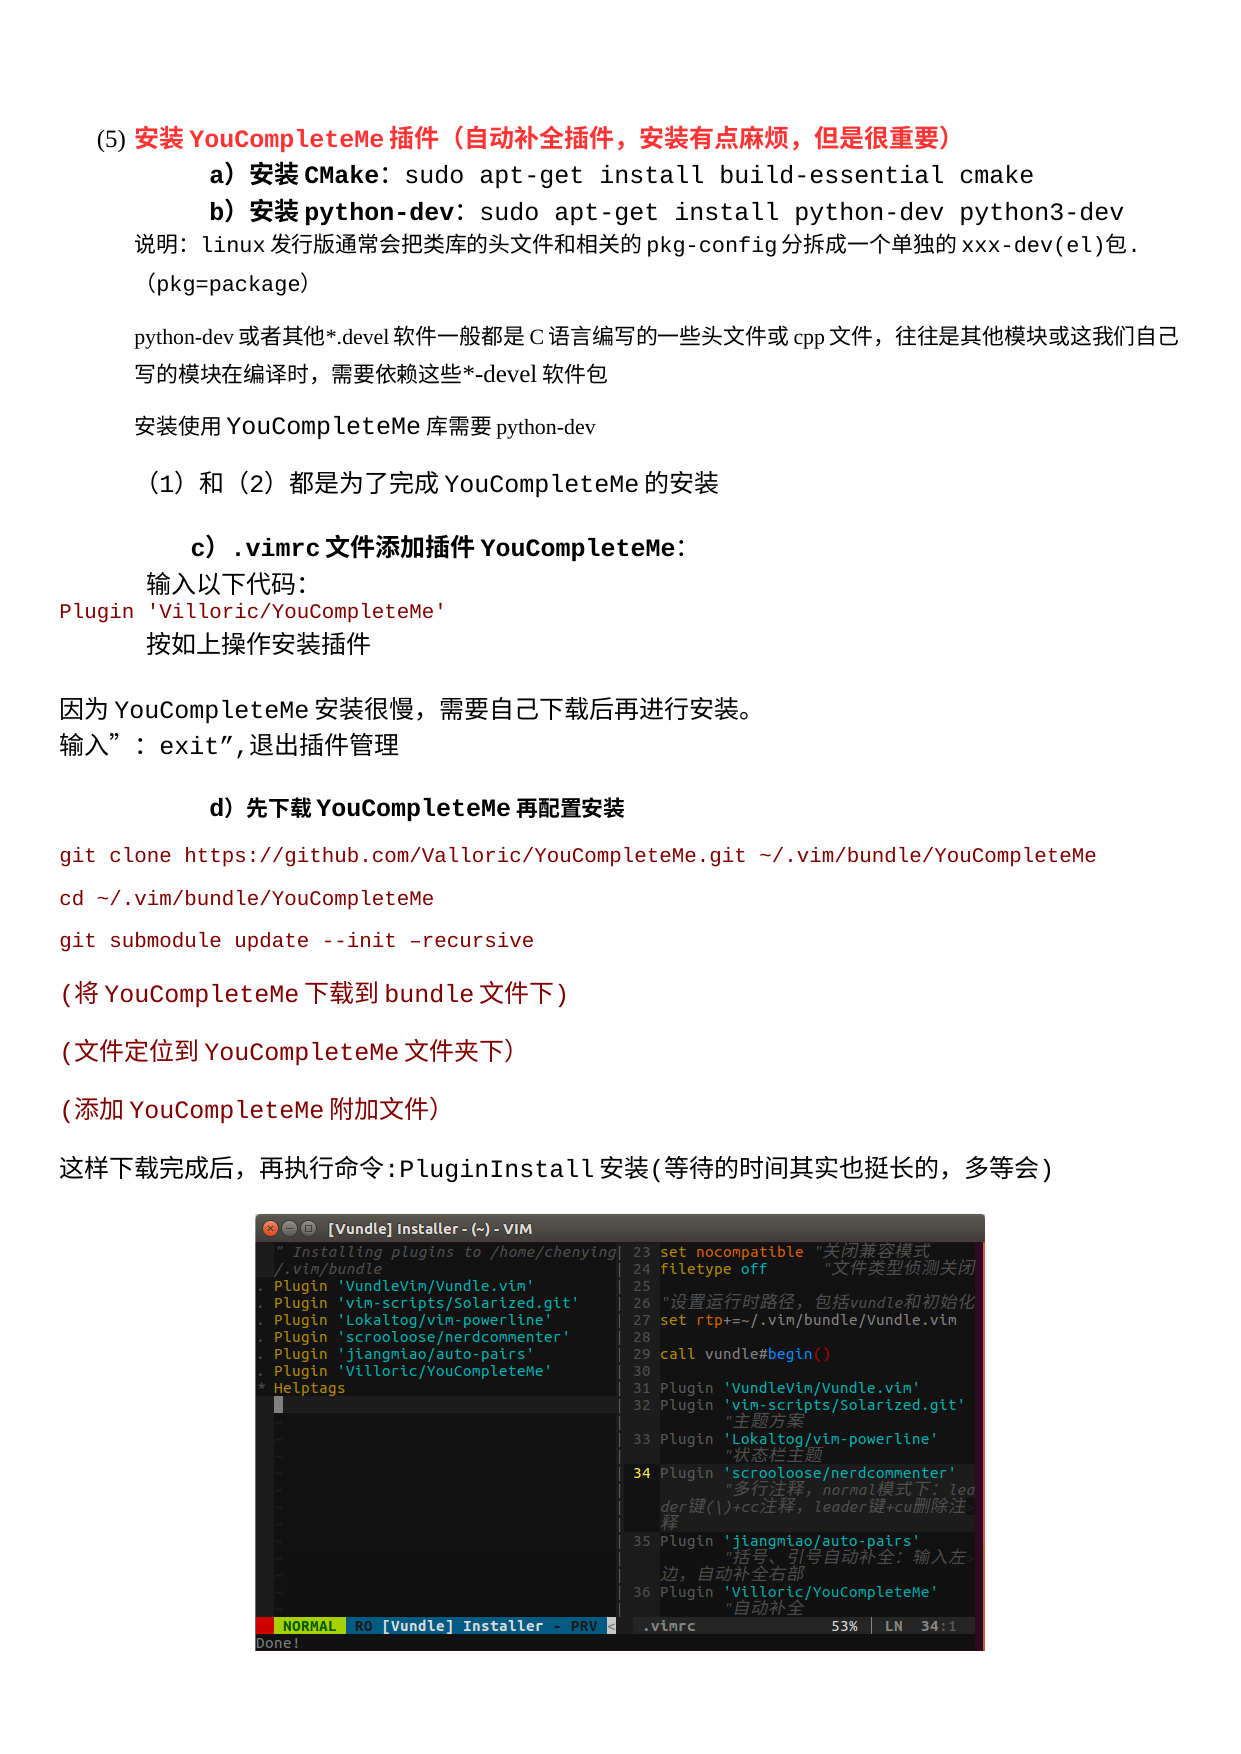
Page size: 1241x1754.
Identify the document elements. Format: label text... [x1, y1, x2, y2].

text git clone https://github.com/Valloric/YouCompleteMe.git ~/.vim/bundle/YouCompleteMe [59, 844, 1181, 868]
list 说明：linux发行版通常会把类库的头文件和相关的pkg-config分拆成一个单独的xxx-dev(el)包. （pkg=package） [97, 227, 1181, 298]
text git submodule update --init –recursive [59, 930, 1181, 954]
text c）.vimrc文件添加插件YouCompleteMe： [59, 528, 1181, 564]
text cd ~/.vim/bundle/YouCompleteMe [59, 887, 1181, 911]
list （1）和（2）都是为了完成YouCompleteMe的安装 [97, 463, 1181, 499]
list 安装使用YouCompleteMe库需要python-dev [97, 409, 1181, 442]
text (文件定位到YouCompleteMe文件夹下） [59, 1032, 1181, 1068]
list d）先下载YouCompleteMe再配置安装 [172, 791, 1181, 823]
list python-dev或者其他*.devel软件一般都是C语言编写的一些头文件或cpp文件，往往是其他模块或这我们自己写的模块在编译时，需要依赖这些*-devel软件包 [97, 319, 1181, 388]
text (将YouCompleteMe下载到bundle文件下) [59, 973, 1181, 1010]
text 输入”：exit”,退出插件管理 [59, 726, 1181, 762]
text Plugin 'Villoric/YouCompleteMe' [59, 601, 1181, 624]
list 安装YouCompleteMe插件（自动补全插件，安装有点麻烦，但是很重要） [97, 118, 1181, 154]
text 因为YouCompleteMe安装很慢，需要自己下载后再进行安装。 [59, 689, 1181, 726]
list a）安装CMake：sudo apt-get install build-essential cmake [172, 154, 1181, 191]
text (添加YouCompleteMe附加文件） [59, 1090, 1181, 1126]
text 按如上操作安装插件 [59, 624, 1181, 661]
list b）安装python-dev：sudo apt-get install python-dev python3-dev [172, 191, 1181, 227]
text 这样下载完成后，再执行命令:PluginInstall安装(等待的时间其实也挺长的，多等会) [59, 1148, 1181, 1185]
picture [255, 1214, 985, 1651]
text 输入以下代码： [59, 564, 1181, 601]
